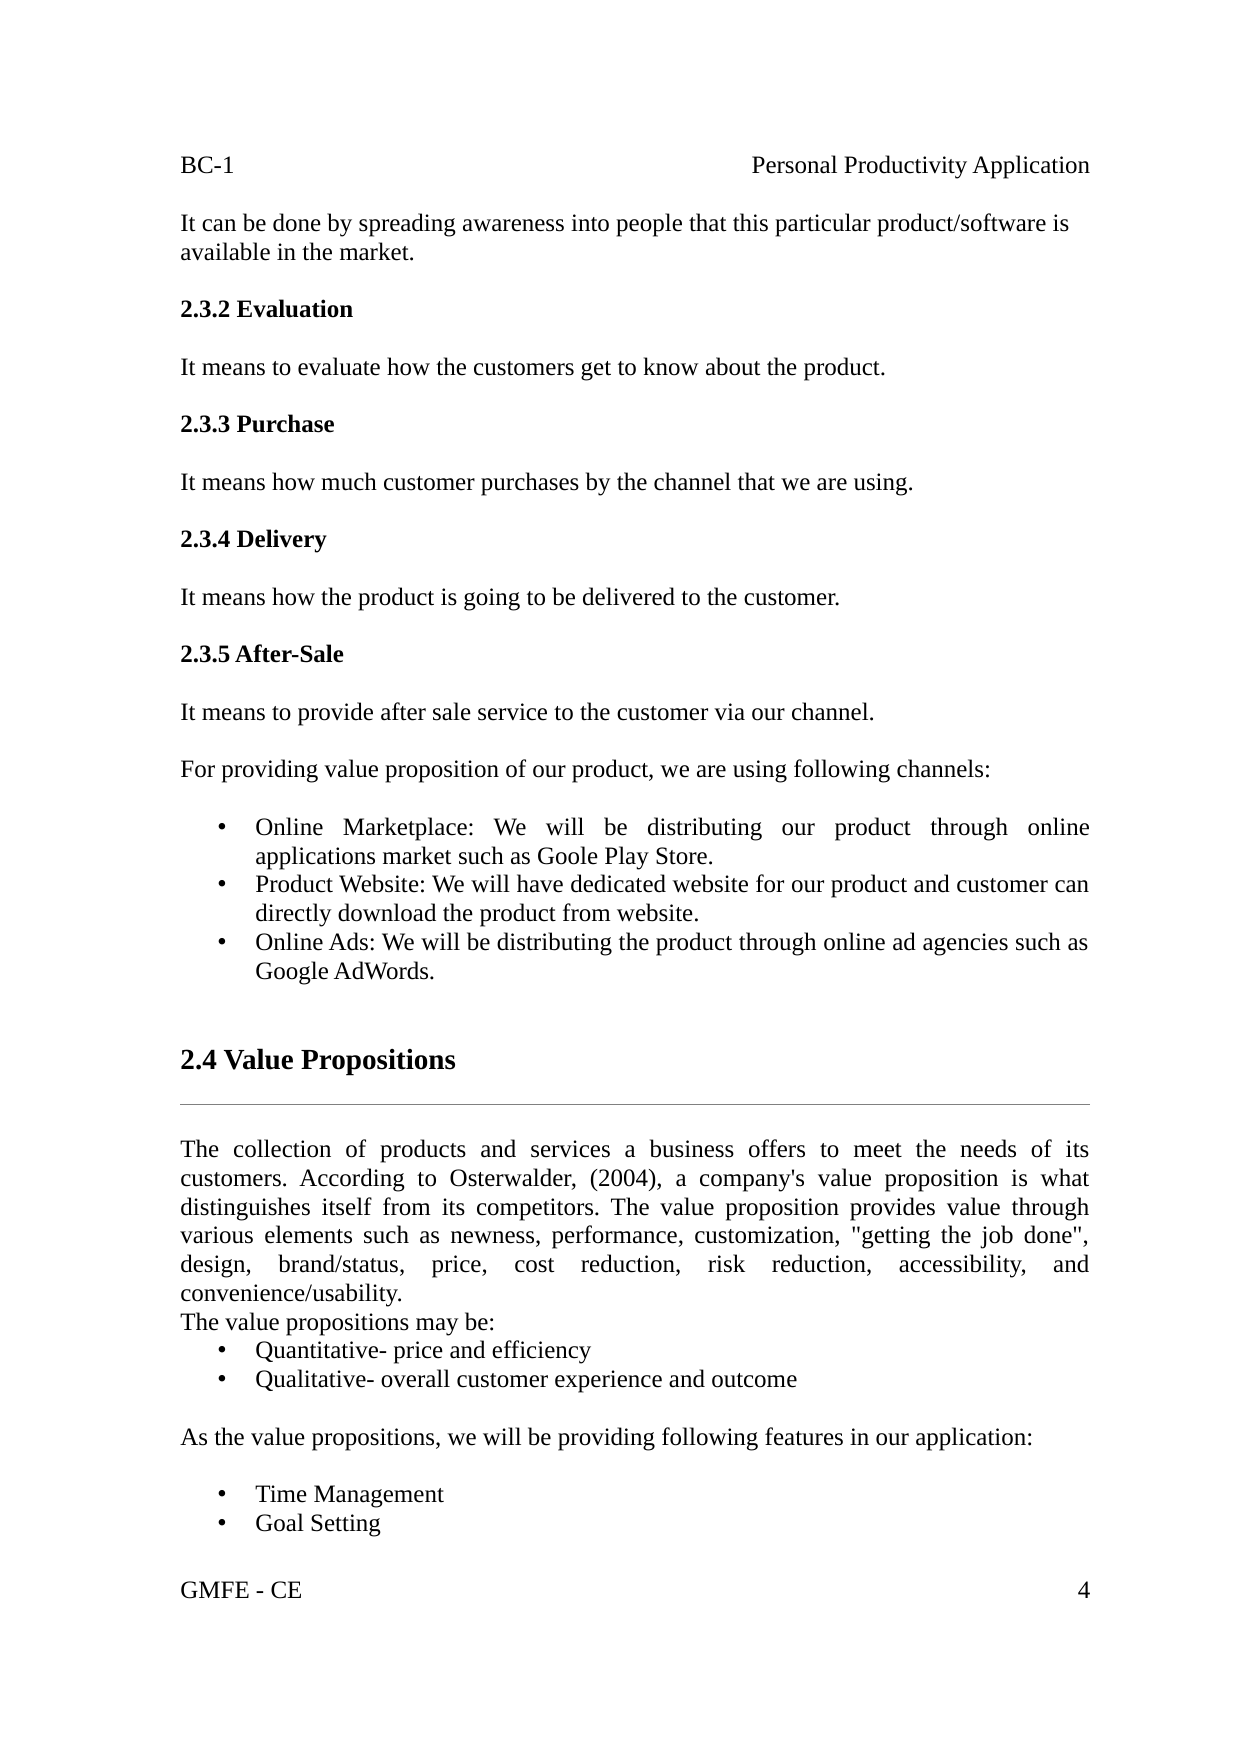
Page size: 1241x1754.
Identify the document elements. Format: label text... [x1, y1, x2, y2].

text For providing value proposition of our product, we are using following channels: [180, 754, 1090, 783]
text It means how the product is going to be delivered to the customer. [180, 582, 1090, 611]
list Quantitative- price and efficiency [218, 1335, 1090, 1364]
text The collection of products and services a business offers to meet the needs of its customers. According to Osterwalder, (2004), a company's value proposition is what distinguishes itself from its competitors. The value proposition provides value through various elements such as newness, performance, customization, "getting the job done", design, brand/status, price, cost reduction, risk reduction, accessibility, and convenience/usability. [180, 1134, 1090, 1307]
text available in the market. [180, 237, 1090, 266]
text It means how much customer purchases by the channel that we are using. [180, 467, 1090, 496]
text As the value propositions, we will be providing following features in our application: [180, 1422, 1090, 1450]
text 2.3.5 After-Sale [180, 639, 1090, 668]
list Time Management [218, 1479, 1090, 1508]
text The value propositions may be: [180, 1307, 1090, 1335]
list Qualitative- overall customer experience and outcome [218, 1364, 1090, 1393]
text It means to provide after sale service to the customer via our channel. [180, 697, 1090, 726]
list Online Ads: We will be distributing the product through online ad agencies such as Google AdWords. [218, 927, 1090, 984]
text 2.4 Value Propositions [180, 1042, 1090, 1076]
list Product Website: We will have dedicated website for our product and customer can directly download the product from website. [218, 869, 1090, 927]
text 2.3.3 Purchase [180, 409, 1090, 438]
text 2.3.4 Delivery [180, 524, 1090, 553]
list Goal Setting [218, 1508, 1090, 1537]
text 2.3.2 Evaluation [180, 294, 1090, 323]
text It can be done by spreading awareness into people that this particular product/software is [180, 208, 1090, 237]
text It means to evaluate how the customers get to know about the product. [180, 352, 1090, 381]
list Online Marketplace: We will be distributing our product through online applications market such as Goole Play Store. [218, 812, 1090, 869]
